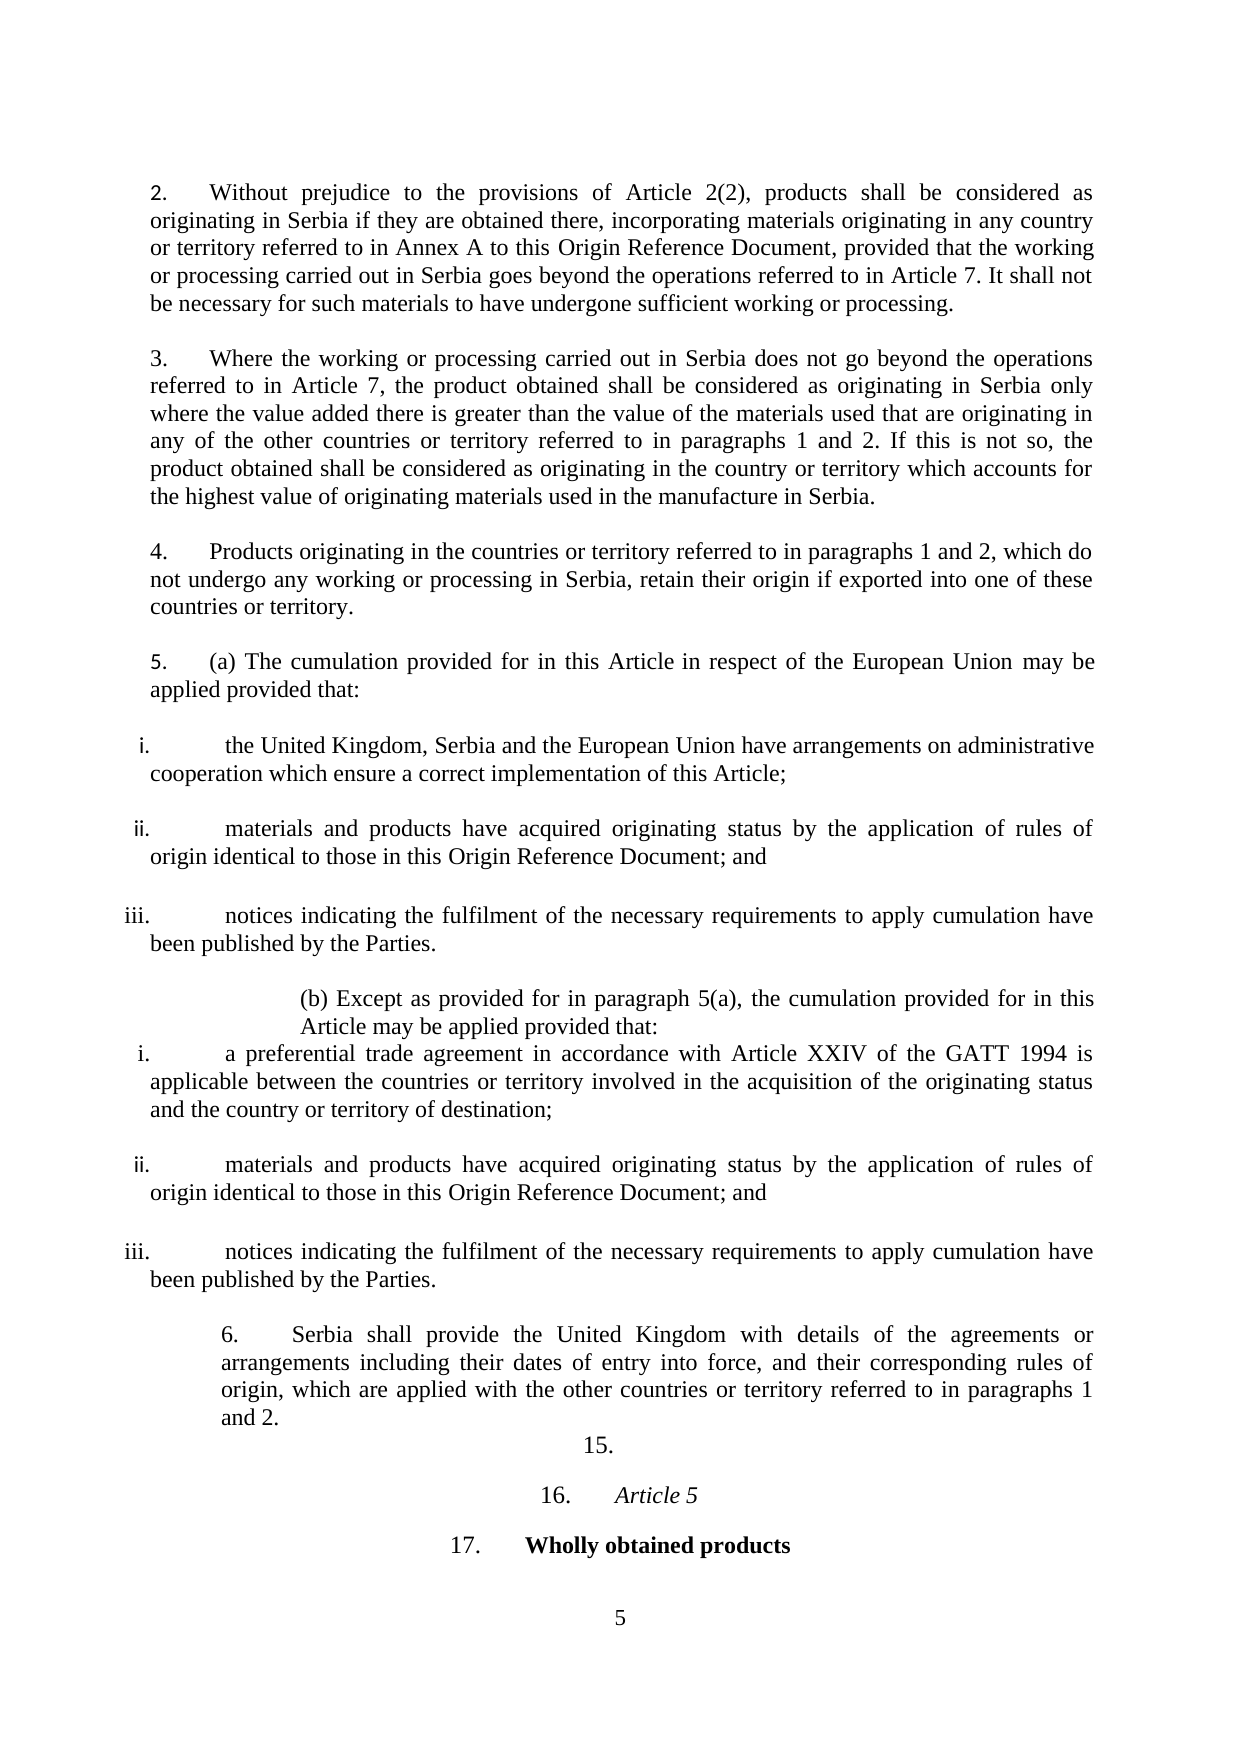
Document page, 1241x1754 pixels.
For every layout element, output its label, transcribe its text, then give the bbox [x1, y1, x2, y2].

list Without prejudice to the provisions of Article 2(2), products shall be considered as originating in Serbia if they are obtained there, incorporating materials originating in any country or territory referred to in Annex A to this Origin Reference Document, provided that the working or processing carried out in Serbia goes beyond the operations referred to in Article 7. It shall not be necessary for such materials to have undergone sufficient working or processing. [150, 178, 1095, 316]
list materials and products have acquired originating status by the application of rules of origin identical to those in this Origin Reference Document; and [150, 814, 1095, 870]
text (b) Except as provided for in paragraph 5(a), the cumulation provided for in this Article may be applied provided that: [300, 984, 1095, 1039]
list (a) The cumulation provided for in this Article in respect of the European Union may be applied provided that: [150, 647, 1095, 703]
list Where the working or processing carried out in Serbia does not go beyond the operations referred to in Article 7, the product obtained shall be considered as originating in Serbia only where the value added there is greater than the value of the materials used that are originating in any of the other countries or territory referred to in paragraphs 1 and 2. If this is not so, the product obtained shall be considered as originating in the country or territory which accounts for the highest value of originating materials used in the manufacture in Serbia. [150, 344, 1095, 509]
list notices indicating the fulfilment of the necessary requirements to apply cumulation have been published by the Parties. [150, 1237, 1095, 1292]
list the United Kingdom, Serbia and the European Union have arrangements on administrative cooperation which ensure a correct implementation of this Article; [150, 731, 1095, 786]
list a preferential trade agreement in accordance with Article XXIV of the GATT 1994 is applicable between the countries or territory involved in the acquisition of the originating status and the country or territory of destination; [150, 1039, 1095, 1122]
text 6. Serbia shall provide the United Kingdom with details of the agreements or arrangements including their dates of entry into force, and their corresponding rules of origin, which are applied with the other countries or territory referred to in paragraphs 1 and 2. [221, 1320, 1095, 1431]
list notices indicating the fulfilment of the necessary requirements to apply cumulation have been published by the Parties. [150, 901, 1095, 957]
list Products originating in the countries or territory referred to in paragraphs 1 and 2, which do not undergo any working or processing in Serbia, retain their origin if exported into one of these countries or territory. [150, 537, 1095, 620]
list materials and products have acquired originating status by the application of rules of origin identical to those in this Origin Reference Document; and [150, 1150, 1095, 1206]
subtitle Wholly obtained products [150, 1530, 1090, 1558]
subtitle Article 5 [150, 1480, 1090, 1509]
